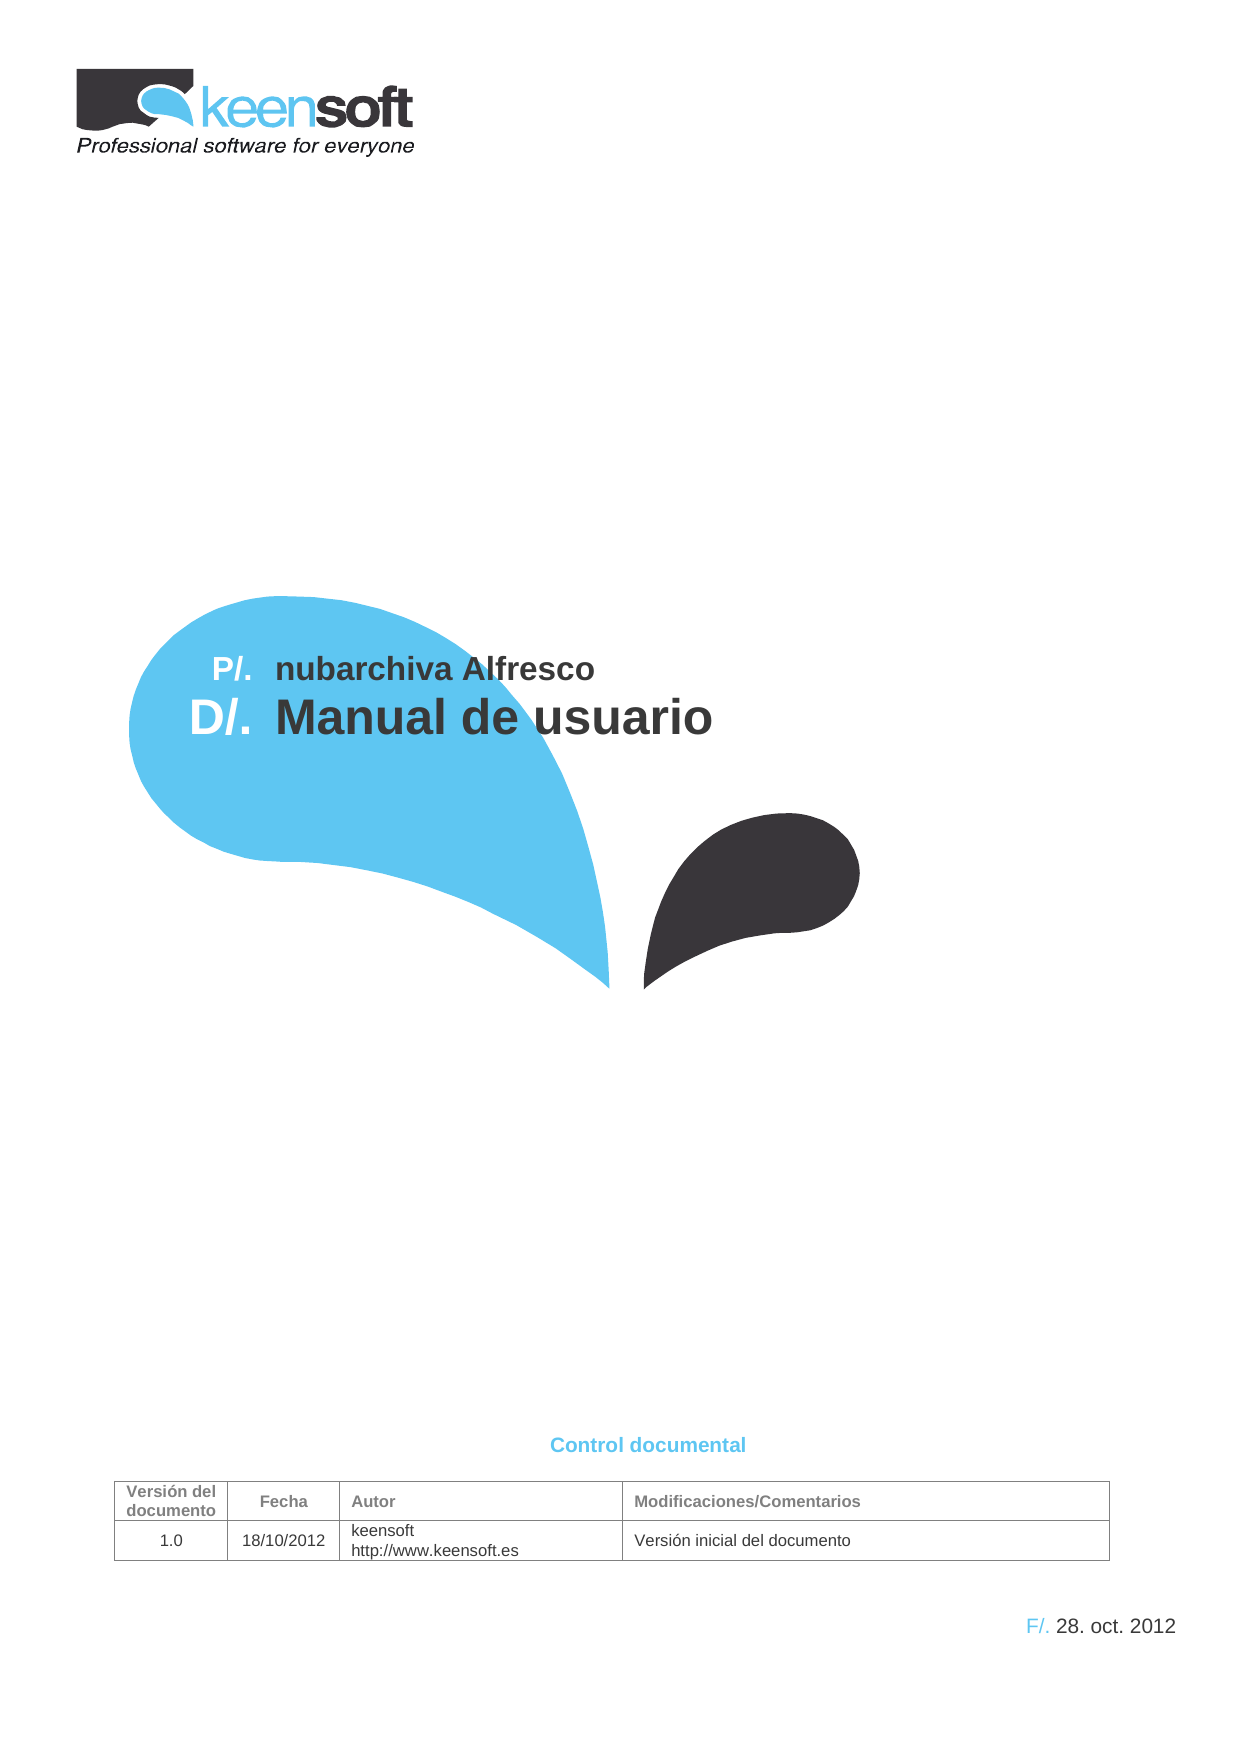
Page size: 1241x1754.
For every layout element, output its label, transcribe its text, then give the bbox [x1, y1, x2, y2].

table_header nubarchiva Alfresco [264, 649, 1114, 687]
text Control documental [115, 1433, 1181, 1457]
table_header [104, 561, 1120, 954]
table_cell Versión inicial del documento [623, 1521, 1109, 1559]
table_header Modificaciones/Comentarios [623, 1482, 1109, 1520]
table_cell keensoft http://www.keensoft.es [340, 1521, 622, 1559]
table_header Autor [340, 1482, 622, 1520]
table_header Fecha [228, 1482, 339, 1520]
table_header Versión del documento [115, 1482, 227, 1520]
table_cell 1.0 [115, 1521, 227, 1559]
table_header P/. [172, 649, 263, 687]
table_cell D/. [172, 687, 263, 745]
table_cell 18/10/2012 [228, 1521, 339, 1559]
table_cell Manual de usuario [264, 687, 1114, 745]
